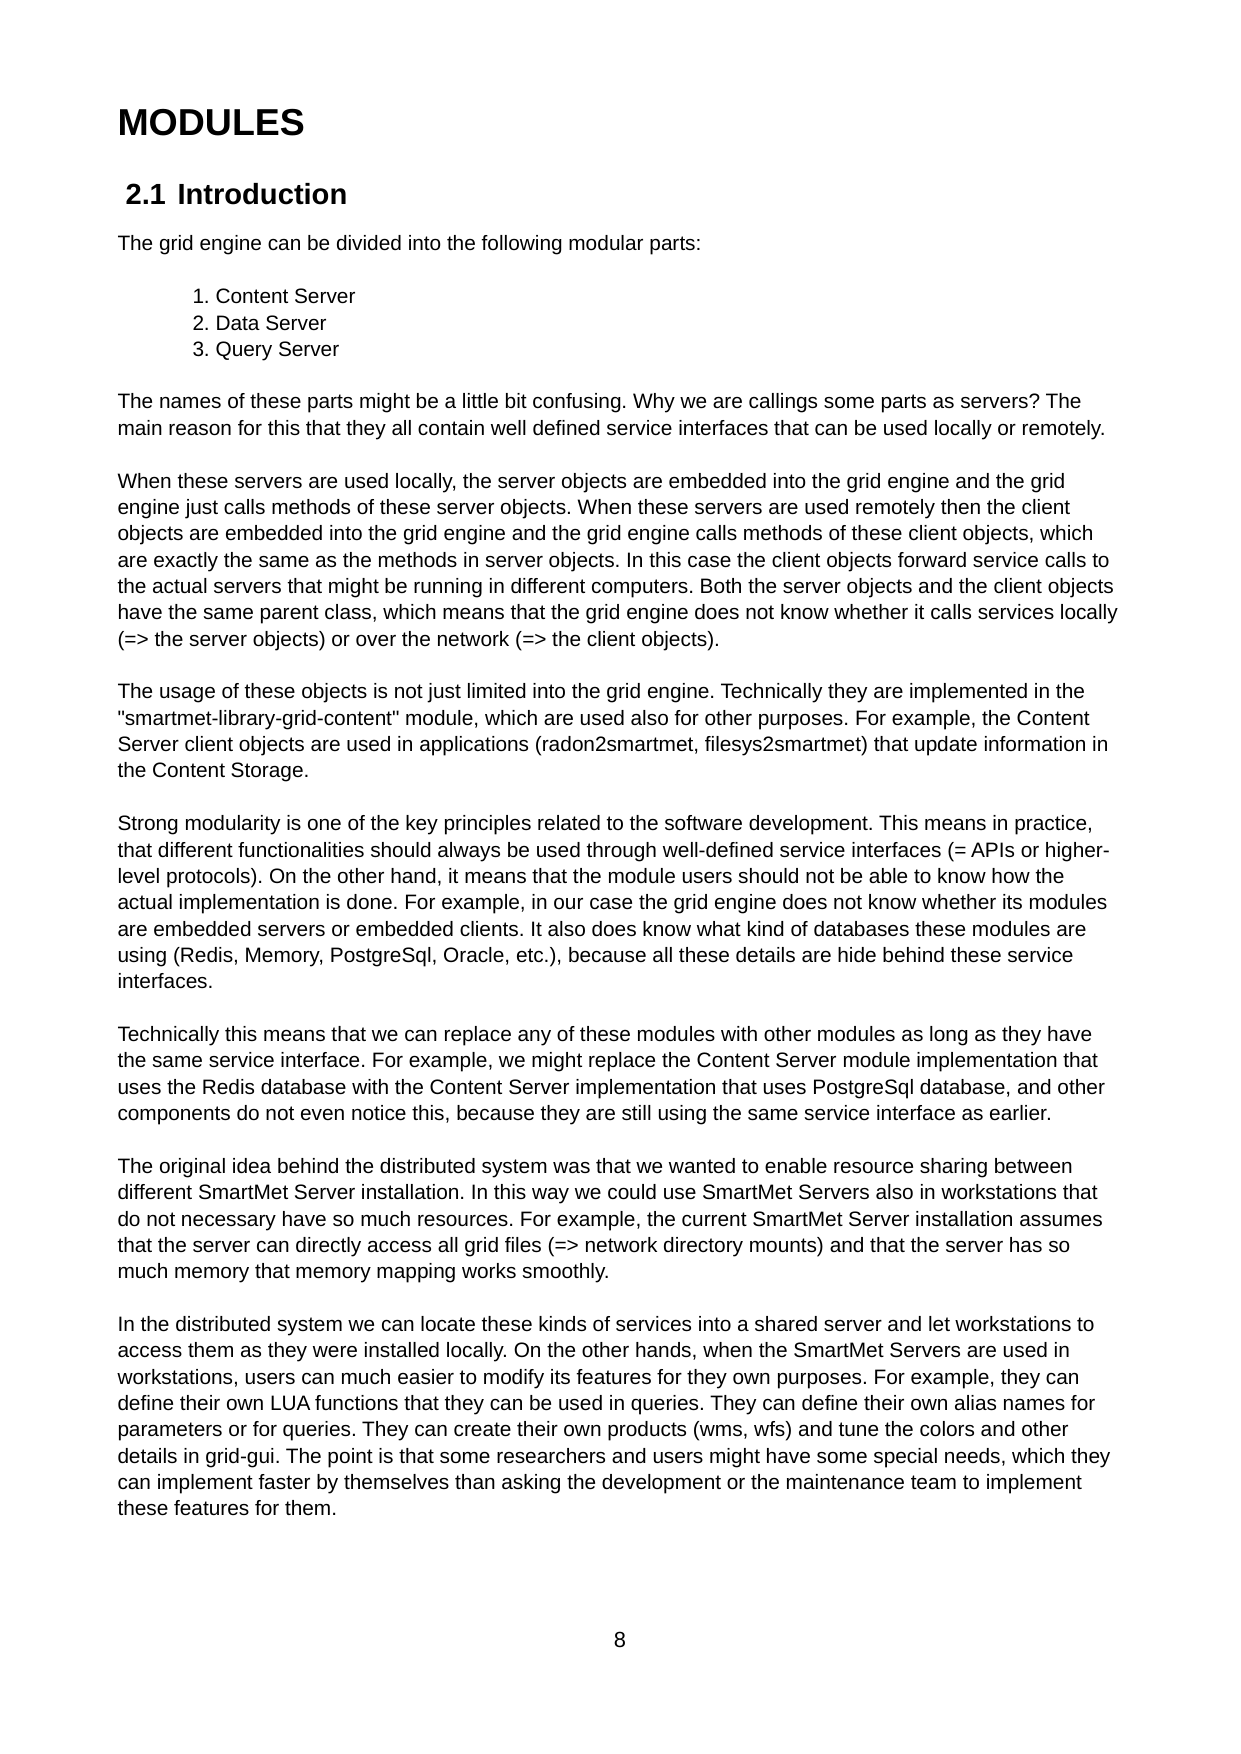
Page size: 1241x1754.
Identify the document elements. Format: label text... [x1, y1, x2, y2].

subtitle MODULES [117, 100, 1122, 143]
text The names of these parts might be a little bit confusing. Why we are callings some parts as servers? The main reason for this that they all contain well defined service interfaces that can be used locally or remotely. [117, 389, 1122, 440]
text 3. Query Server [117, 337, 1122, 361]
text Technically this means that we can replace any of these modules with other modules as long as they have the same service interface. For example, we might replace the Content Server module implementation that uses the Redis database with the Content Server implementation that uses PostgreSql database, and other components do not even notice this, because they are still using the same service interface as earlier. [117, 1022, 1122, 1125]
text The grid engine can be divided into the following modular parts: [117, 231, 1122, 255]
text Strong modularity is one of the key principles related to the software development. This means in practice, that different functionalities should always be used through well-defined service interfaces (= APIs or higher-level protocols). On the other hand, it means that the module users should not be able to know how the actual implementation is done. For example, in our case the grid engine does not know whether its modules are embedded servers or embedded clients. It also does know what kind of databases these modules are using (Redis, Memory, PostgreSql, Oracle, etc.), because all these details are hide behind these service interfaces. [117, 811, 1122, 993]
text In the distributed system we can locate these kinds of services into a shared server and let workstations to access them as they were installed locally. On the other hands, when the SmartMet Servers are used in workstations, users can much easier to modify its features for they own purposes. For example, they can define their own LUA functions that they can be used in queries. They can define their own alias names for parameters or for queries. They can create their own products (wms, wfs) and tune the colors and other details in grid-gui. The point is that some researchers and users might have some special needs, which they can implement faster by themselves than asking the development or the maintenance team to implement these features for them. [117, 1312, 1122, 1520]
text 2. Data Server [117, 310, 1122, 334]
text When these servers are used locally, the server objects are embedded into the grid engine and the grid engine just calls methods of these server objects. When these servers are used remotely then the client objects are embedded into the grid engine and the grid engine calls methods of these client objects, which are exactly the same as the methods in server objects. In this case the client objects forward service calls to the actual servers that might be running in different computers. Both the server objects and the client objects have the same parent class, which means that the grid engine does not know whether it calls services locally (=> the server objects) or over the network (=> the client objects). [117, 468, 1122, 651]
text 1. Content Server [117, 284, 1122, 308]
text The original idea behind the distributed system was that we wanted to enable resource sharing between different SmartMet Server installation. In this way we could use SmartMet Servers also in workstations that do not necessary have so much resources. For example, the current SmartMet Server installation assumes that the server can directly access all grid files (=> network directory mounts) and that the server has so much memory that memory mapping works smoothly. [117, 1154, 1122, 1283]
subtitle Introduction [117, 177, 1122, 210]
text The usage of these objects is not just limited into the grid engine. Technically they are implemented in the "smartmet-library-grid-content" module, which are used also for other purposes. For example, the Content Server client objects are used in applications (radon2smartmet, filesys2smartmet) that update information in the Content Storage. [117, 679, 1122, 782]
